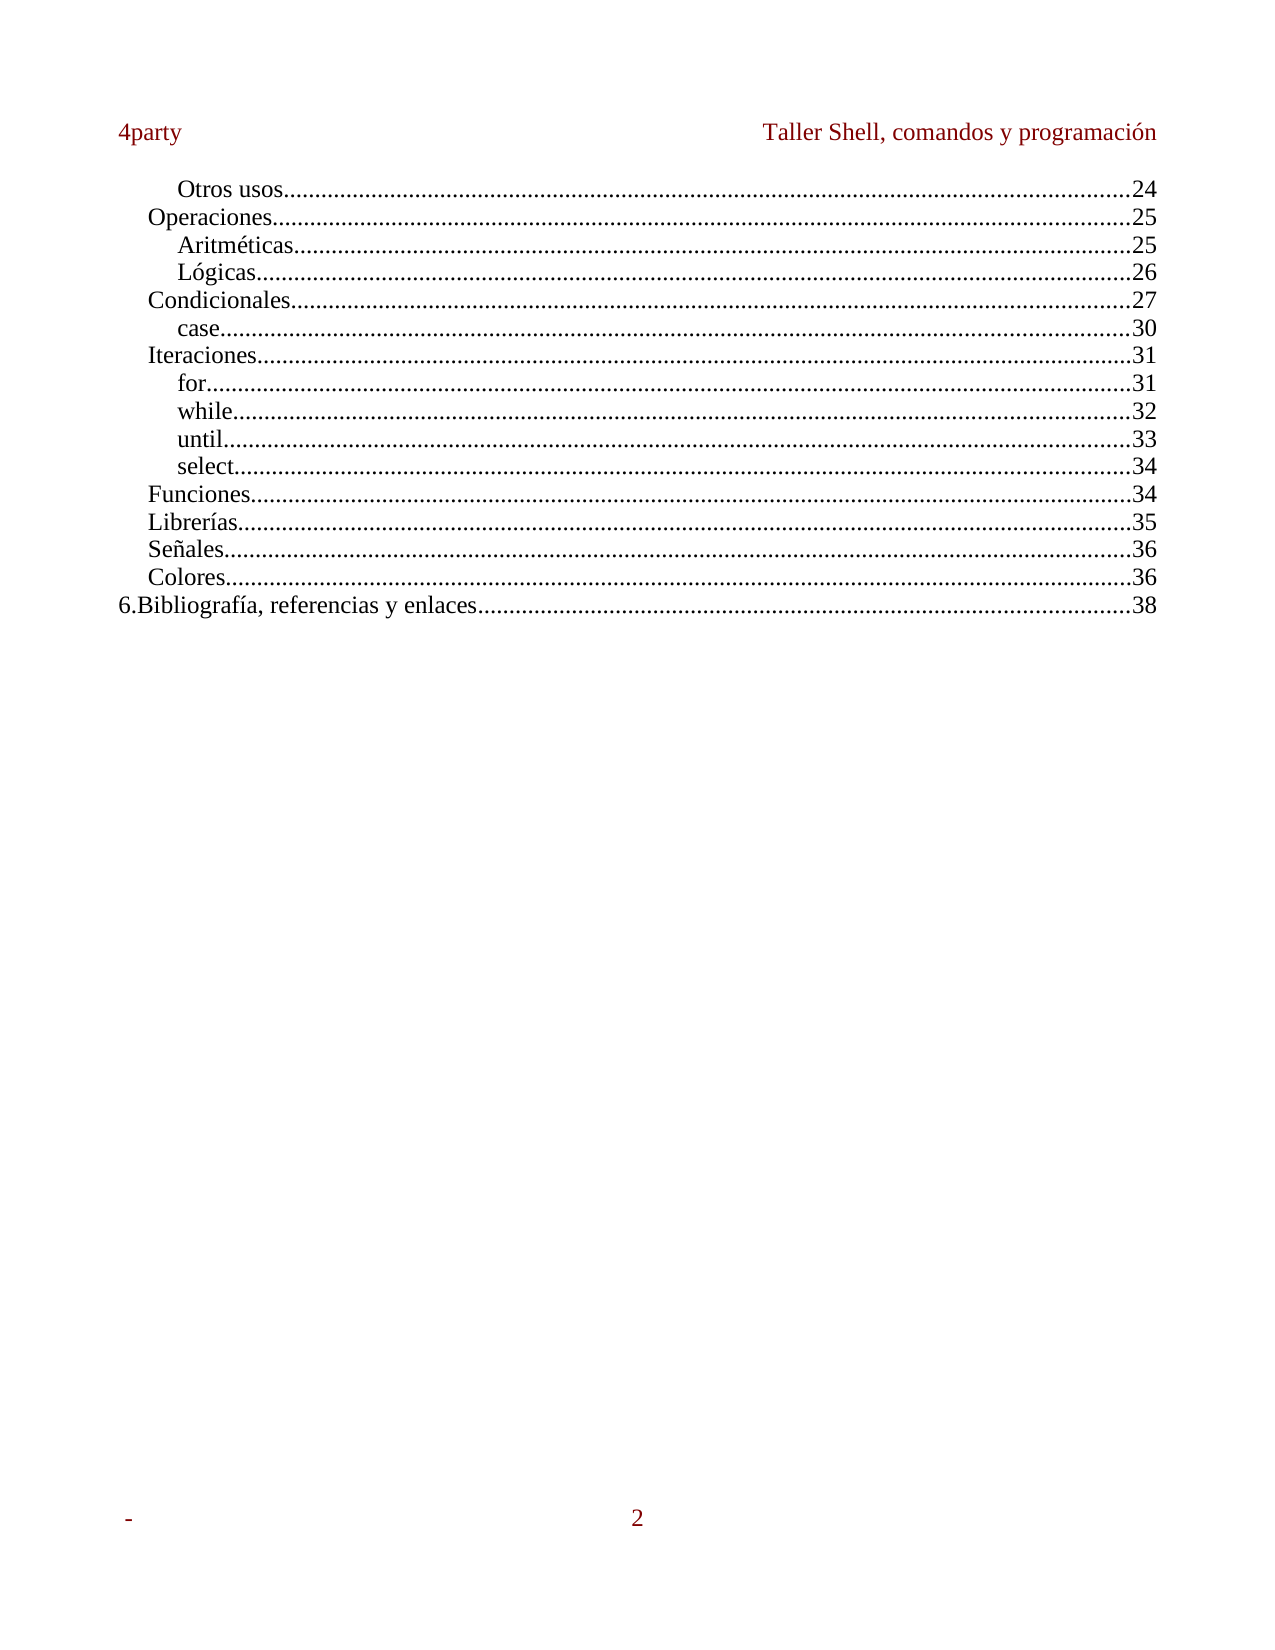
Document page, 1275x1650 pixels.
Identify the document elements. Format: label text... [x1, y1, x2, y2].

text Funciones 34 [148, 480, 1157, 508]
text case 30 [177, 314, 1157, 342]
text while 32 [177, 397, 1157, 425]
text Operaciones 25 [148, 203, 1157, 231]
text Aritméticas 25 [177, 231, 1157, 258]
text select 34 [177, 452, 1157, 480]
text Iteraciones 31 [148, 342, 1157, 369]
text Señales 36 [148, 536, 1157, 563]
text 6.Bibliografía, referencias y enlaces 38 [118, 591, 1157, 619]
text Condicionales 27 [148, 286, 1157, 314]
text Librerías 35 [148, 508, 1157, 536]
text Otros usos 24 [177, 175, 1157, 203]
text for 31 [177, 369, 1157, 397]
text until 33 [177, 425, 1157, 452]
text Lógicas 26 [177, 258, 1157, 286]
text Colores 36 [148, 563, 1157, 591]
